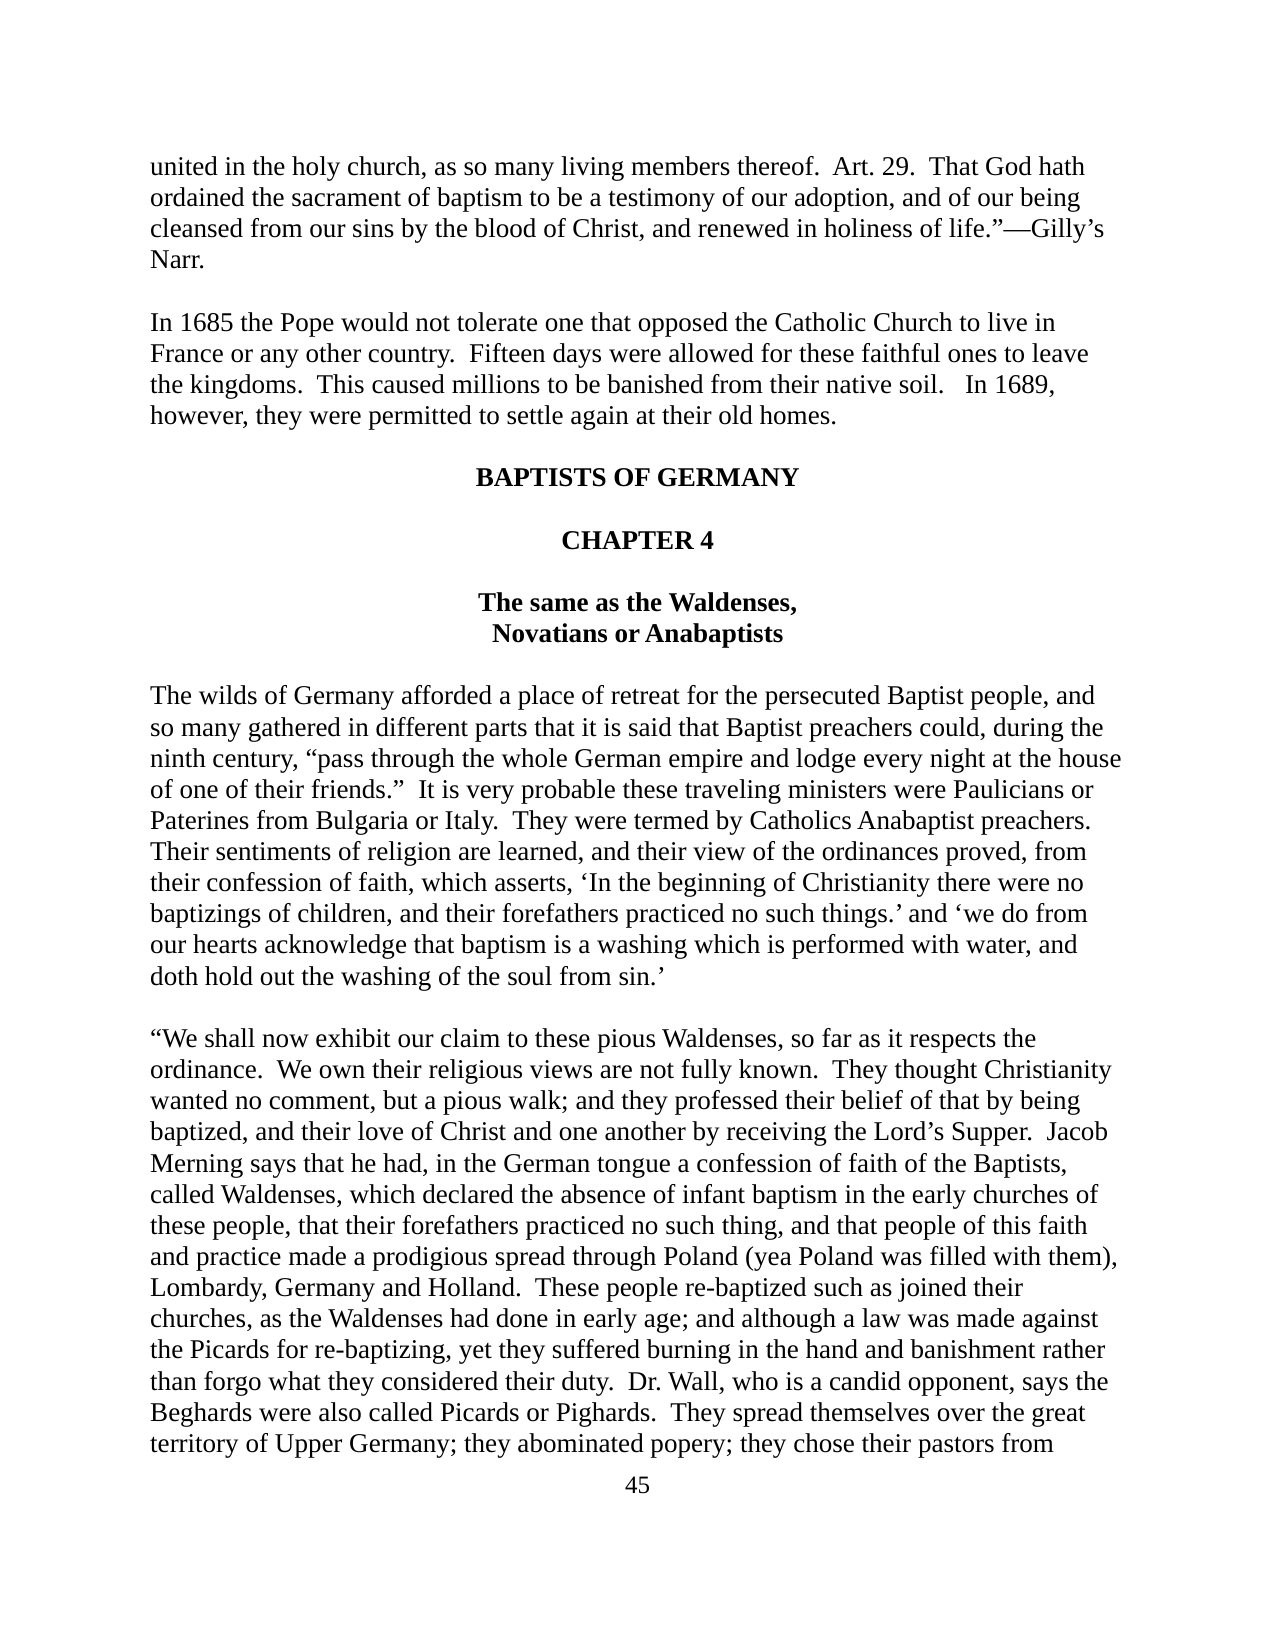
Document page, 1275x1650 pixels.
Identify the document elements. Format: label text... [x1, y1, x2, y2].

text The wilds of Germany afforded a place of retreat for the persecuted Baptist people, and so many gathered in different parts that it is said that Baptist preachers could, during the ninth century, “pass through the whole German empire and lodge every night at the house of one of their friends.” It is very probable these traveling ministers were Paulicians or Paterines from Bulgaria or Italy. They were termed by Catholics Anabaptist preachers. Their sentiments of religion are learned, and their view of the ordinances proved, from their confession of faith, which asserts, ‘In the beginning of Christianity there were no baptizings of children, and their forefathers practiced no such things.’ and ‘we do from our hearts acknowledge that baptism is a washing which is performed with water, and doth hold out the washing of the soul from sin.’ [150, 679, 1125, 991]
text BAPTISTS OF GERMANY [150, 461, 1125, 493]
text CHAPTER 4 [150, 524, 1125, 555]
text “We shall now exhibit our claim to these pious Waldenses, so far as it respects the ordinance. We own their religious views are not fully known. They thought Christianity wanted no comment, but a pious walk; and they professed their belief of that by being baptized, and their love of Christ and one another by receiving the Lord’s Supper. Jacob Merning says that he had, in the German tongue a confession of faith of the Baptists, called Waldenses, which declared the absence of infant baptism in the early churches of these people, that their forefathers practiced no such thing, and that people of this faith and practice made a prodigious spread through Poland (yea Poland was filled with them), Lombardy, Germany and Holland. These people re-baptized such as joined their churches, as the Waldenses had done in early age; and although a law was made against the Picards for re-baptizing, yet they suffered burning in the hand and banishment rather than forgo what they considered their duty. Dr. Wall, who is a candid opponent, says the Beghards were also called Picards or Pighards. They spread themselves over the great territory of Upper Germany; they abominated popery; they chose their pastors from [150, 1022, 1125, 1458]
text The same as the Waldenses, [150, 586, 1125, 617]
text united in the holy church, as so many living members thereof. Art. 29. That God hath ordained the sacrament of baptism to be a testimony of our adoption, and of our being cleansed from our sins by the blood of Christ, and renewed in holiness of life.”—Gilly’s Narr. [150, 150, 1125, 274]
text In 1685 the Pope would not tolerate one that opposed the Catholic Church to live in France or any other country. Fifteen days were allowed for these faithful ones to leave the kingdoms. This caused millions to be banished from their native soil. In 1689, however, they were permitted to settle again at their old homes. [150, 306, 1125, 430]
text Novatians or Anabaptists [150, 617, 1125, 648]
